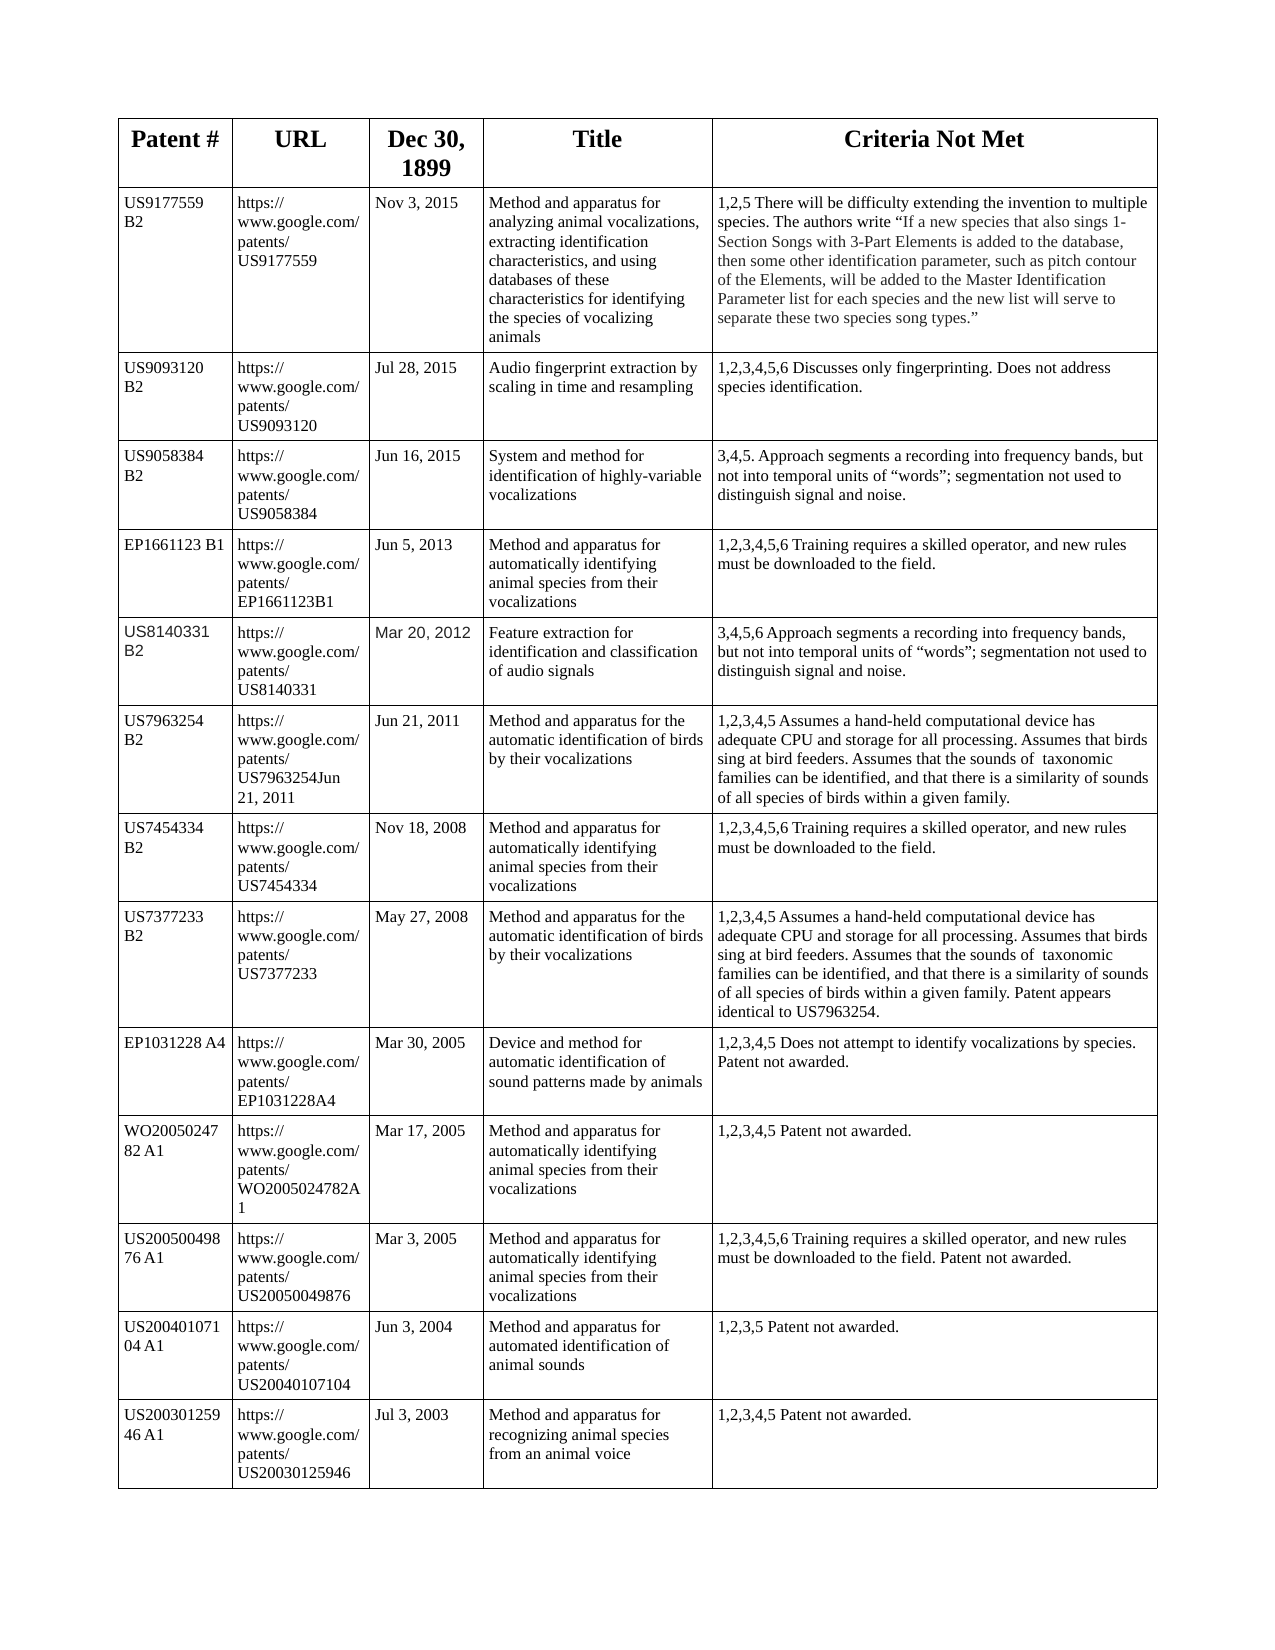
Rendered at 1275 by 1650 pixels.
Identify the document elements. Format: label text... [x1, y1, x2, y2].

table_cell 1,2,3,5 Patent not awarded. [713, 1312, 1157, 1399]
table_cell Jun 3, 2004 [370, 1312, 483, 1399]
table_cell EP1031228 A4 [119, 1028, 232, 1115]
table_cell US20030125946 A1 [119, 1400, 232, 1487]
table_cell https://www.google.com/patents/US9058384 [233, 441, 369, 528]
table_cell Method and apparatus for the automatic identification of birds by their vocalizations [484, 902, 712, 1027]
table_cell Mar 30, 2005 [370, 1028, 483, 1115]
table_cell 1,2,3,4,5 Does not attempt to identify vocalizations by species. Patent not awarded. [713, 1028, 1157, 1115]
table_cell Method and apparatus for automated identification of animal sounds [484, 1312, 712, 1399]
table_cell US20050049876 A1 [119, 1224, 232, 1311]
table_cell EP1661123 B1 [119, 530, 232, 617]
table_cell 1,2,3,4,5 Patent not awarded. [713, 1400, 1157, 1487]
table_cell https://www.google.com/patents/US20040107104 [233, 1312, 369, 1399]
table_cell https://www.google.com/patents/EP1031228A4 [233, 1028, 369, 1115]
table_cell https://www.google.com/patents/US9177559 [233, 188, 369, 352]
table_header Criteria Not Met [713, 119, 1157, 187]
table_cell Feature extraction for identification and classification of audio signals [484, 618, 712, 705]
table_cell Nov 18, 2008 [370, 814, 483, 901]
table_cell US9058384 B2 [119, 441, 232, 528]
table_cell 1,2,3,4,5,6 Discusses only fingerprinting. Does not address species identification. [713, 353, 1157, 440]
table_cell WO2005024782 A1 [119, 1116, 232, 1223]
table_header Title [484, 119, 712, 187]
table_cell US9093120 B2 [119, 353, 232, 440]
table_cell Method and apparatus for automatically identifying animal species from their vocalizations [484, 530, 712, 617]
table_cell 3,4,5,6 Approach segments a recording into frequency bands, but not into temporal units of “words”; segmentation not used to distinguish signal and noise. [713, 618, 1157, 705]
table_cell https://www.google.com/patents/US20030125946 [233, 1400, 369, 1487]
table_cell Method and apparatus for automatically identifying animal species from their vocalizations [484, 1116, 712, 1223]
table_cell 1,2,3,4,5,6 Training requires a skilled operator, and new rules must be downloaded to the field. [713, 530, 1157, 617]
table_cell https://www.google.com/patents/US9093120 [233, 353, 369, 440]
table_cell 1,2,3,4,5,6 Training requires a skilled operator, and new rules must be downloaded to the field. Patent not awarded. [713, 1224, 1157, 1311]
table_cell Device and method for automatic identification of sound patterns made by animals [484, 1028, 712, 1115]
table_cell Mar 17, 2005 [370, 1116, 483, 1223]
table_cell Method and apparatus for automatically identifying animal species from their vocalizations [484, 1224, 712, 1311]
table_cell Method and apparatus for recognizing animal species from an animal voice [484, 1400, 712, 1487]
table_cell 1,2,5 There will be difficulty extending the invention to multiple species. The authors write “If a new species that also sings 1-Section Songs with 3-Part Elements is added to the database, then some other identification parameter, such as pitch contour of the Elements, will be added to the Master Identification Parameter list for each species and the new list will serve to separate these two species song types.” [713, 188, 1157, 352]
table_cell Method and apparatus for automatically identifying animal species from their vocalizations [484, 814, 712, 901]
table_cell Method and apparatus for analyzing animal vocalizations, extracting identification characteristics, and using databases of these characteristics for identifying the species of vocalizing animals [484, 188, 712, 352]
table_cell https://www.google.com/patents/US20050049876 [233, 1224, 369, 1311]
table_cell https://www.google.com/patents/EP1661123B1 [233, 530, 369, 617]
table_cell Jun 16, 2015 [370, 441, 483, 528]
table_header Dec 30, 1899 [370, 119, 483, 187]
table_cell 1,2,3,4,5 Assumes a hand-held computational device has adequate CPU and storage for all processing. Assumes that birds sing at bird feeders. Assumes that the sounds of taxonomic families can be identified, and that there is a similarity of sounds of all species of birds within a given family. [713, 706, 1157, 812]
table_cell https://www.google.com/patents/US7377233 [233, 902, 369, 1027]
table_cell US7454334 B2 [119, 814, 232, 901]
table_cell Nov 3, 2015 [370, 188, 483, 352]
table_header URL [233, 119, 369, 187]
table_cell US7377233 B2 [119, 902, 232, 1027]
table_cell May 27, 2008 [370, 902, 483, 1027]
table_cell Jun 21, 2011 [370, 706, 483, 812]
table_cell https://www.google.com/patents/WO2005024782A1 [233, 1116, 369, 1223]
table_cell 3,4,5. Approach segments a recording into frequency bands, but not into temporal units of “words”; segmentation not used to distinguish signal and noise. [713, 441, 1157, 528]
table_cell US7963254 B2 [119, 706, 232, 812]
table_cell US9177559 B2 [119, 188, 232, 352]
table_cell Jul 3, 2003 [370, 1400, 483, 1487]
table_cell US8140331 B2 [119, 618, 232, 705]
table_cell System and method for identification of highly-variable vocalizations [484, 441, 712, 528]
table_cell Mar 3, 2005 [370, 1224, 483, 1311]
table_header Patent # [119, 119, 232, 187]
table_cell Jun 5, 2013 [370, 530, 483, 617]
table_cell 1,2,3,4,5,6 Training requires a skilled operator, and new rules must be downloaded to the field. [713, 814, 1157, 901]
table_cell https://www.google.com/patents/US8140331 [233, 618, 369, 705]
table_cell https://www.google.com/patents/US7963254Jun 21, 2011 [233, 706, 369, 812]
table_cell 1,2,3,4,5 Assumes a hand-held computational device has adequate CPU and storage for all processing. Assumes that birds sing at bird feeders. Assumes that the sounds of taxonomic families can be identified, and that there is a similarity of sounds of all species of birds within a given family. Patent appears identical to US7963254. [713, 902, 1157, 1027]
table_cell 1,2,3,4,5 Patent not awarded. [713, 1116, 1157, 1223]
table_cell Mar 20, 2012 [370, 618, 483, 705]
table_cell Jul 28, 2015 [370, 353, 483, 440]
table_cell Method and apparatus for the automatic identification of birds by their vocalizations [484, 706, 712, 812]
table_cell Audio fingerprint extraction by scaling in time and resampling [484, 353, 712, 440]
table_cell https://www.google.com/patents/US7454334 [233, 814, 369, 901]
table_cell US20040107104 A1 [119, 1312, 232, 1399]
